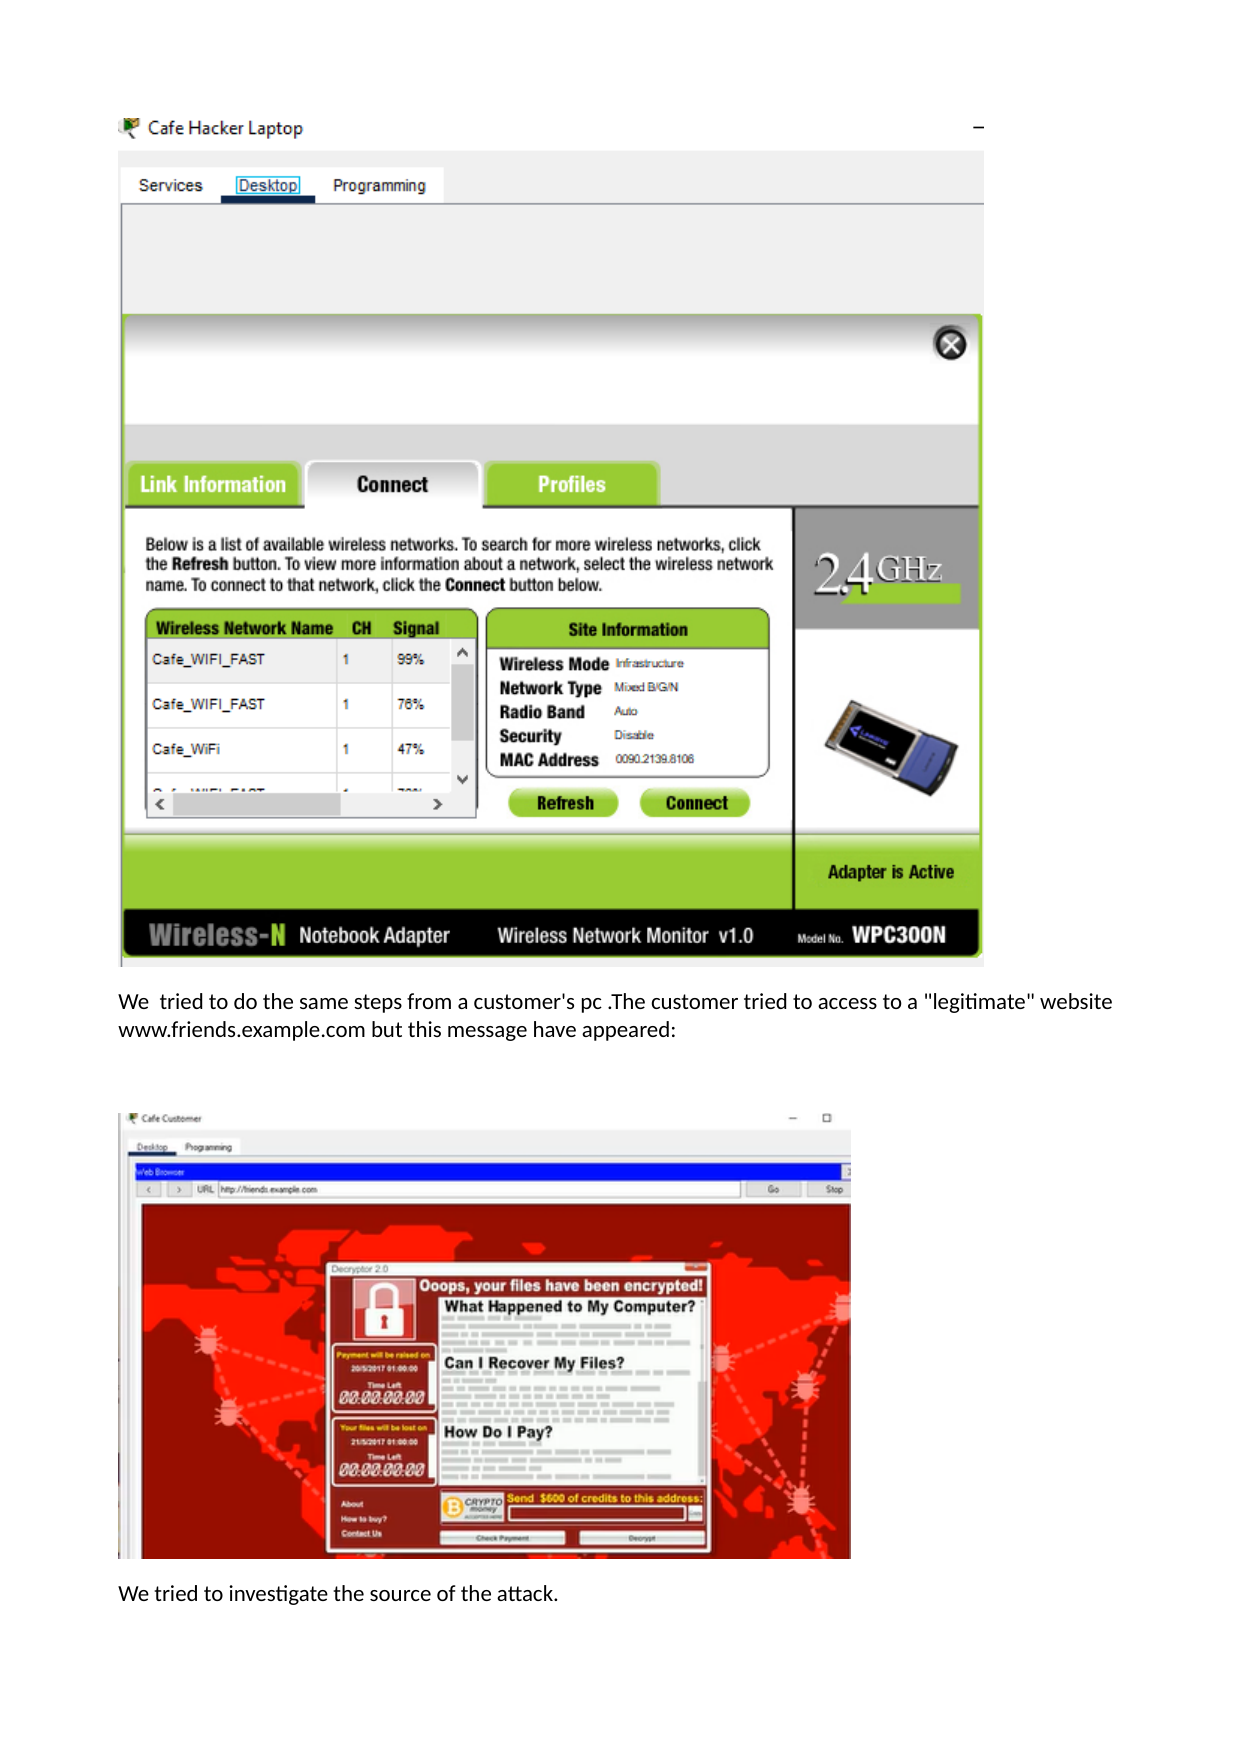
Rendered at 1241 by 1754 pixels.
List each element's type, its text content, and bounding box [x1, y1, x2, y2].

text We tried to do the same steps from a customer's pc .The customer tried to access to a "legitimate" website www.friends.example.com but this message have appeared: [118, 987, 1122, 1043]
text We tried to investigate the source of the attack. [118, 1579, 1122, 1607]
